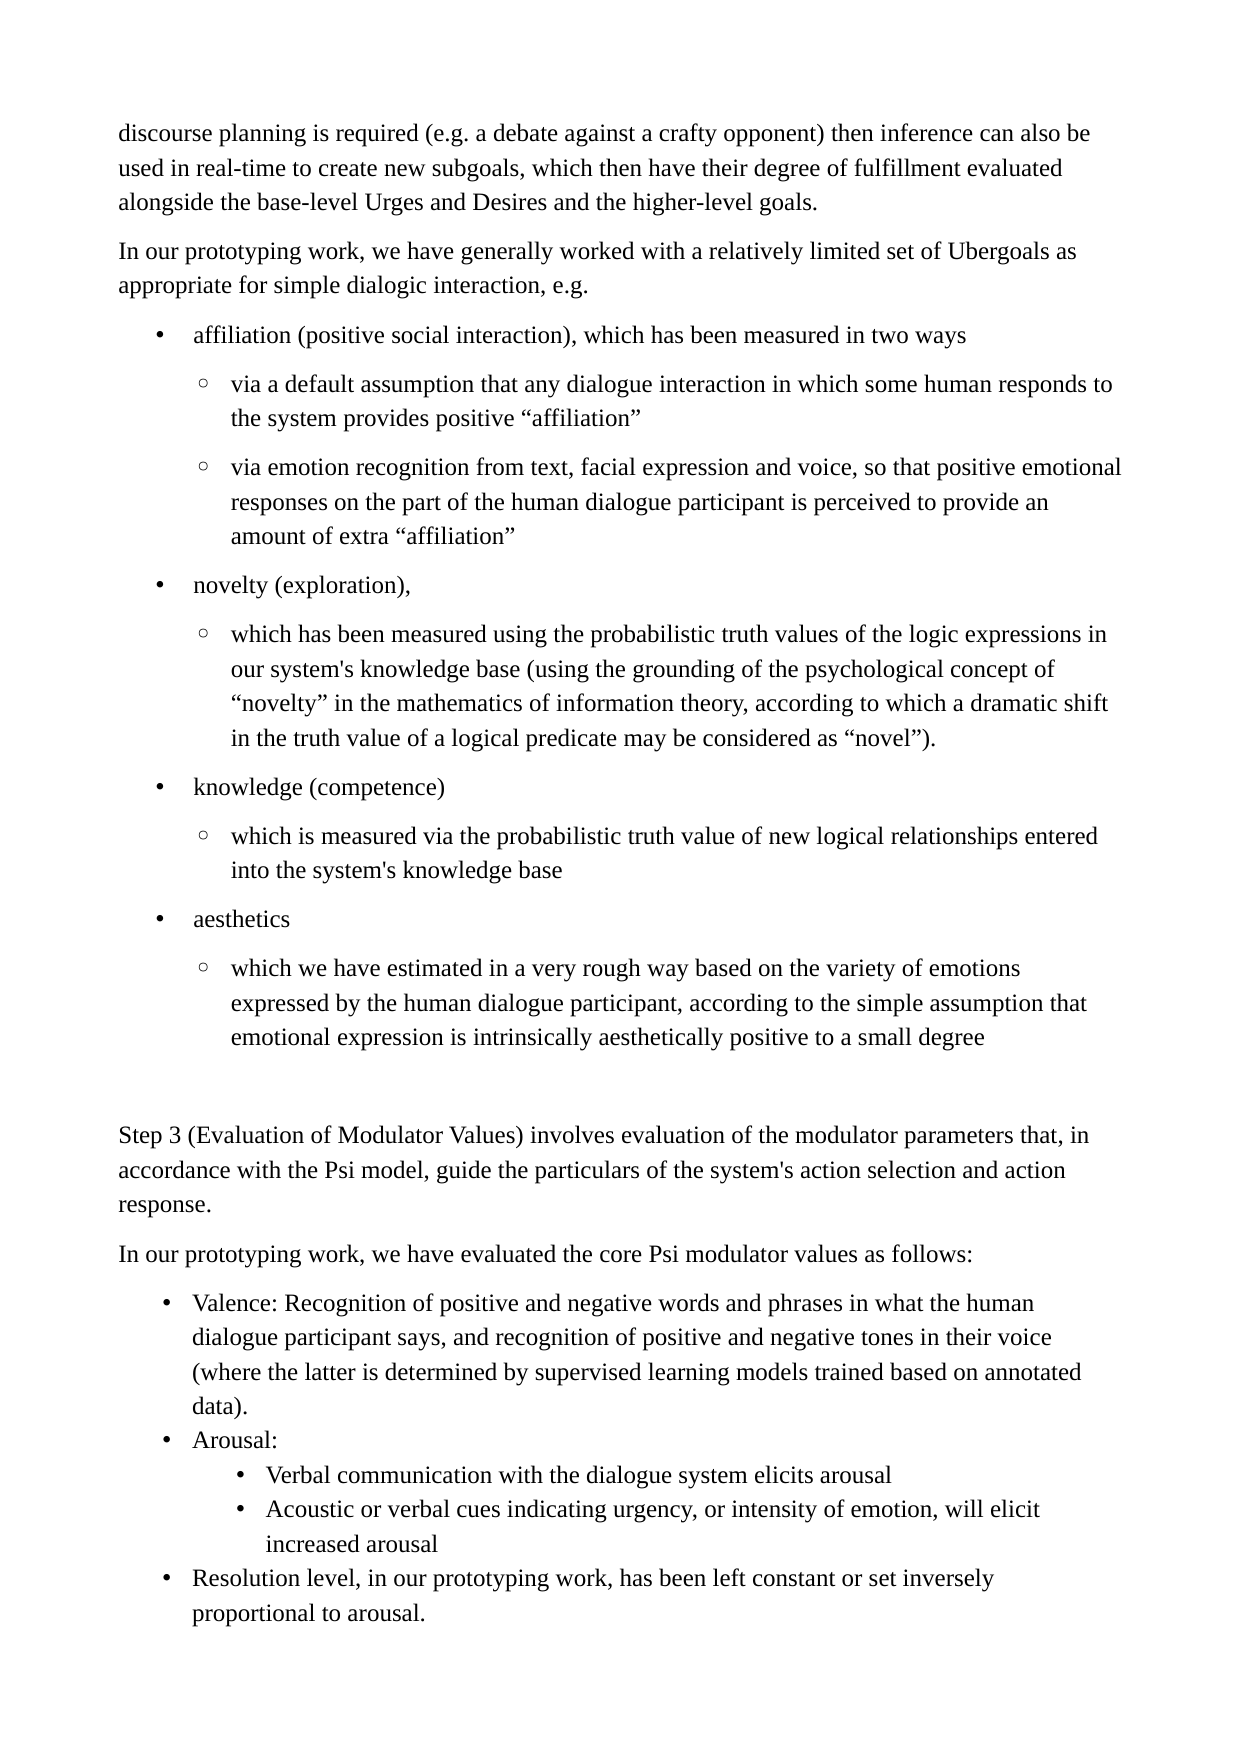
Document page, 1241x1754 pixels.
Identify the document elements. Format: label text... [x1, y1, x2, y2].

text Step 3 (Evaluation of Modulator Values) involves evaluation of the modulator parameters that, in accordance with the Psi model, guide the particulars of the system's action selection and action response. [118, 1121, 1122, 1218]
list Resolution level, in our prototyping work, has been left constant or set inversely proportional to arousal. [162, 1563, 1122, 1627]
list via a default assumption that any dialogue interaction in which some human responds to the system provides positive “affiliation” [193, 369, 1122, 432]
text In our prototyping work, we have generally worked with a relatively limited set of Ubergoals as appropriate for simple dialogic interaction, e.g. [118, 236, 1122, 299]
list aesthetics [156, 904, 1122, 933]
list Valence: Recognition of positive and negative words and phrases in what the human dialogue participant says, and recognition of positive and negative tones in their voice (where the latter is determined by supervised learning models trained based on annotated data). [162, 1288, 1122, 1420]
list Arousal: [162, 1426, 1122, 1454]
list Verbal communication with the dialogue system elicits arousal [236, 1460, 1122, 1489]
list via emotion recognition from text, facial expression and voice, so that positive emotional responses on the part of the human dialogue participant is perceived to provide an amount of extra “affiliation” [193, 452, 1122, 550]
text discourse planning is required (e.g. a debate against a crafty opponent) then inference can also be used in real-time to create new subgoals, which then have their degree of fulfillment evaluated alongside the base-level Urges and Desires and the higher-level goals. [118, 118, 1122, 216]
list affiliation (positive social interaction), which has been measured in two ways [156, 320, 1122, 348]
list which has been measured using the probabilistic truth values of the logic expressions in our system's knowledge base (using the grounding of the psychological concept of “novelty” in the mathematics of information theory, according to which a dramatic shift in the truth value of a logical predicate may be considered as “novel”). [193, 619, 1122, 752]
list knowledge (competence) [156, 772, 1122, 801]
list Acoustic or verbal cues indicating urgency, or intensity of emotion, will elicit increased arousal [236, 1494, 1122, 1558]
list which is measured via the probabilistic truth value of new logical relationships entered into the system's knowledge base [193, 821, 1122, 884]
list which we have estimated in a very rough way based on the variety of emotions expressed by the human dialogue participant, according to the simple assumption that emotional expression is intrinsically aesthetically positive to a small degree [193, 953, 1122, 1051]
list novelty (exploration), [156, 570, 1122, 599]
text In our prototyping work, we have evaluated the core Psi modulator values as follows: [118, 1239, 1122, 1267]
